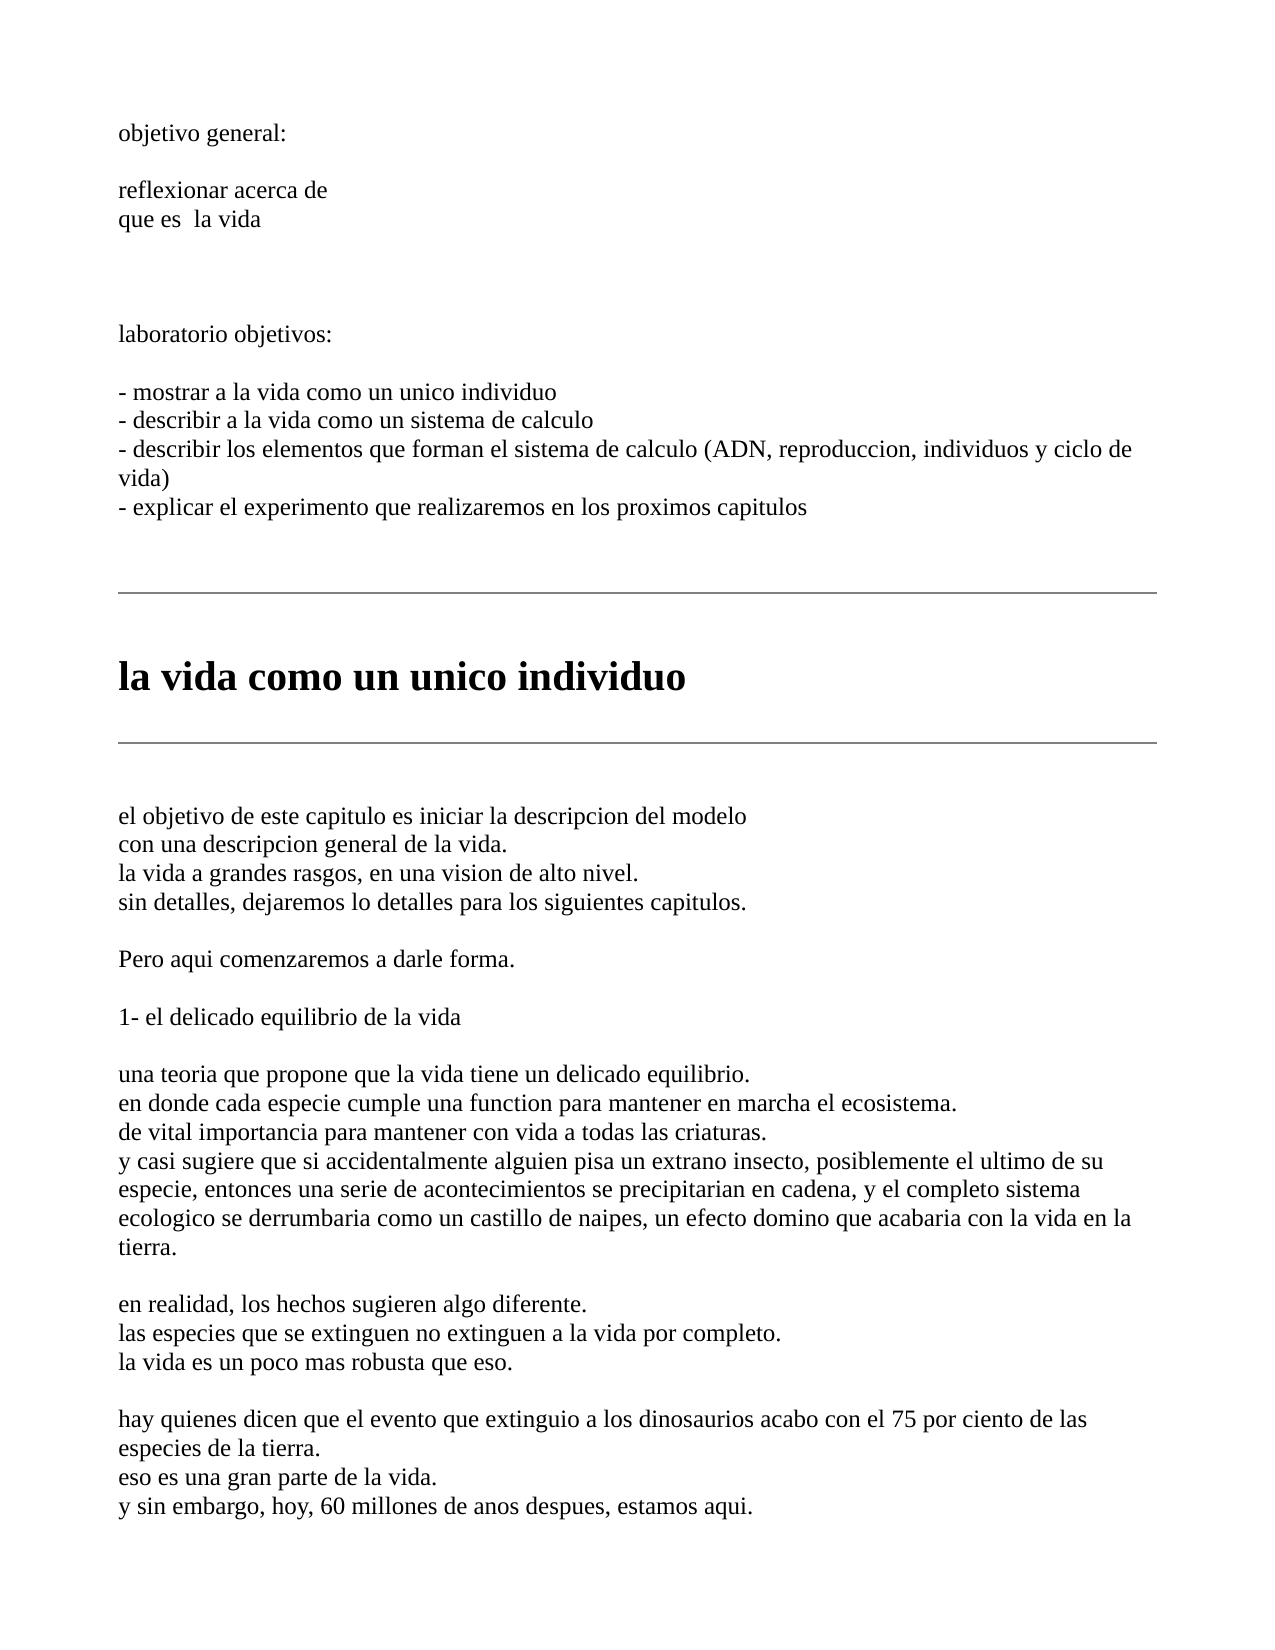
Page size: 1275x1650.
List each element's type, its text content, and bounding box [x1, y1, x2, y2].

text objetivo general: [118, 118, 1157, 147]
text 1- el delicado equilibrio de la vida [118, 1002, 1157, 1031]
text en donde cada especie cumple una function para mantener en marcha el ecosistema. [118, 1088, 1157, 1117]
text la vida a grandes rasgos, en una vision de alto nivel. [118, 858, 1157, 887]
text que es la vida [118, 204, 1157, 233]
text en realidad, los hechos sugieren algo diferente. [118, 1289, 1157, 1318]
text una teoria que propone que la vida tiene un delicado equilibrio. [118, 1059, 1157, 1088]
text reflexionar acerca de [118, 176, 1157, 204]
text sin detalles, dejaremos lo detalles para los siguientes capitulos. [118, 887, 1157, 916]
text - mostrar a la vida como un unico individuo [118, 377, 1157, 406]
text - describir los elementos que forman el sistema de calculo (ADN, reproduccion, individuos y ciclo de vida) [118, 434, 1157, 492]
text laboratorio objetivos: [118, 319, 1157, 348]
text y casi sugiere que si accidentalmente alguien pisa un extrano insecto, posiblemente el ultimo de su especie, entonces una serie de acontecimientos se precipitarian en cadena, y el completo sistema ecologico se derrumbaria como un castillo de naipes, un efecto domino que acabaria con la vida en la tierra. [118, 1146, 1157, 1261]
text - explicar el experimento que realizaremos en los proximos capitulos [118, 492, 1157, 521]
text - describir a la vida como un sistema de calculo [118, 406, 1157, 434]
text de vital importancia para mantener con vida a todas las criaturas. [118, 1117, 1157, 1146]
text el objetivo de este capitulo es iniciar la descripcion del modelo [118, 801, 1157, 829]
text las especies que se extinguen no extinguen a la vida por completo. [118, 1318, 1157, 1347]
text hay quienes dicen que el evento que extinguio a los dinosaurios acabo con el 75 por ciento de las especies de la tierra. [118, 1404, 1157, 1462]
text con una descripcion general de la vida. [118, 829, 1157, 858]
text Pero aqui comenzaremos a darle forma. [118, 944, 1157, 973]
text y sin embargo, hoy, 60 millones de anos despues, estamos aqui. [118, 1491, 1157, 1519]
text la vida es un poco mas robusta que eso. [118, 1347, 1157, 1376]
text eso es una gran parte de la vida. [118, 1462, 1157, 1491]
text la vida como un unico individuo [118, 651, 1157, 699]
